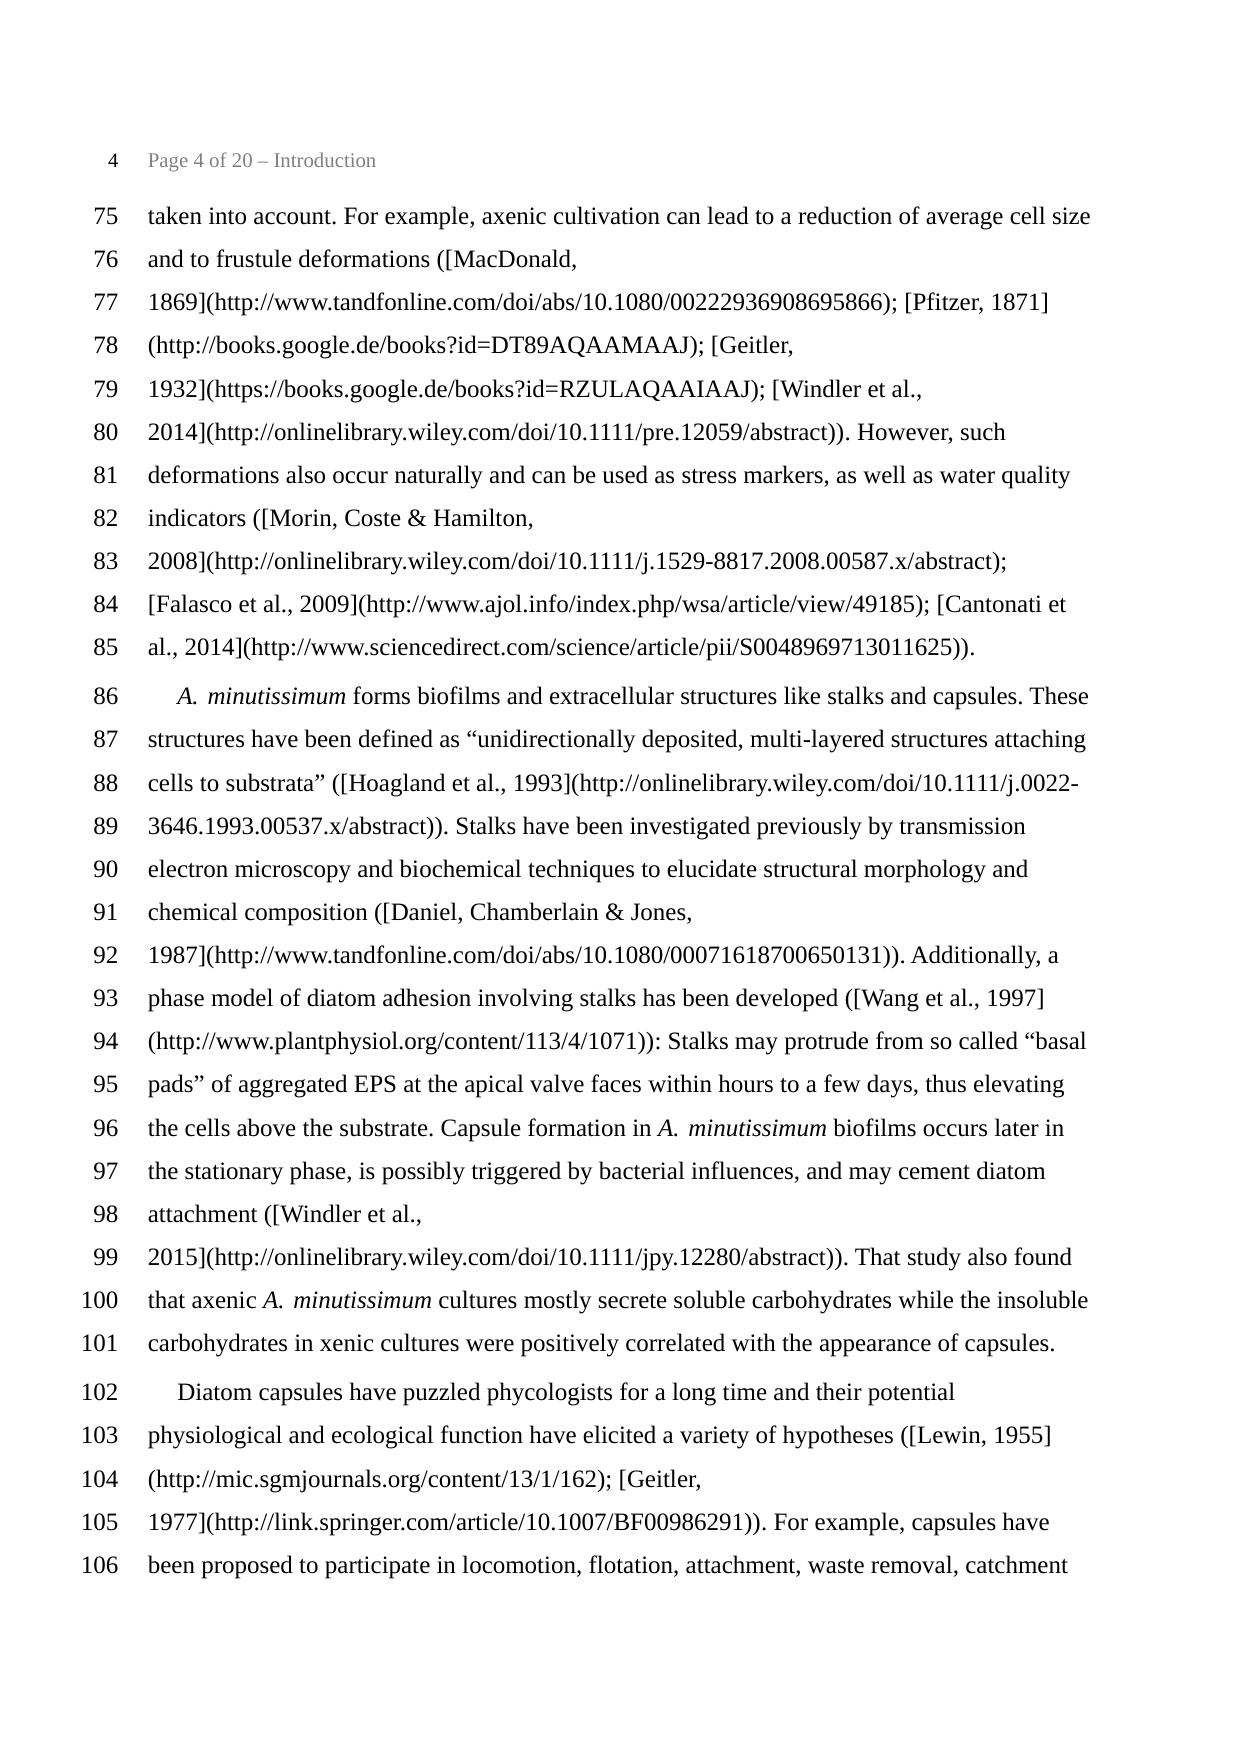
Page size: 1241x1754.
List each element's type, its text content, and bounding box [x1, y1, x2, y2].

text A. minutissimum forms biofilms and extracellular structures like stalks and capsules. These structures have been defined as “unidirectionally deposited, multi-layered structures attaching cells to substrata” ([Hoagland et al., 1993](http://onlinelibrary.wiley.com/doi/10.1111/j.0022-3646.1993.00537.x/abstract)). Stalks have been investigated previously by transmission electron microscopy and biochemical techniques to elucidate structural morphology and chemical composition ([Daniel, Chamberlain & Jones, 1987](http://www.tandfonline.com/doi/abs/10.1080/00071618700650131)). Additionally, a phase model of diatom adhesion involving stalks has been developed ([Wang et al., 1997](http://www.plantphysiol.org/content/113/4/1071)): Stalks may protrude from so called “basal pads” of aggregated EPS at the apical valve faces within hours to a few days, thus elevating the cells above the substrate. Capsule formation in A. minutissimum biofilms occurs later in the stationary phase, is possibly triggered by bacterial influences, and may cement diatom attachment ([Windler et al., 2015](http://onlinelibrary.wiley.com/doi/10.1111/jpy.12280/abstract)). That study also found that axenic A. minutissimum cultures mostly secrete soluble carbohydrates while the insoluble carbohydrates in xenic cultures were positively correlated with the appearance of capsules. [148, 681, 1093, 1357]
text taken into account. For example, axenic cultivation can lead to a reduction of average cell size and to frustule deformations ([MacDonald, 1869](http://www.tandfonline.com/doi/abs/10.1080/00222936908695866); [Pfitzer, 1871](http://books.google.de/books?id=DT89AQAAMAAJ); [Geitler, 1932](https://books.google.de/books?id=RZULAQAAIAAJ); [Windler et al., 2014](http://onlinelibrary.wiley.com/doi/10.1111/pre.12059/abstract)). However, such deformations also occur naturally and can be used as stress markers, as well as water quality indicators ([Morin, Coste & Hamilton, 2008](http://onlinelibrary.wiley.com/doi/10.1111/j.1529-8817.2008.00587.x/abstract); [Falasco et al., 2009](http://www.ajol.info/index.php/wsa/article/view/49185); [Cantonati et al., 2014](http://www.sciencedirect.com/science/article/pii/S0048969713011625)). [148, 201, 1093, 661]
text Diatom capsules have puzzled phycologists for a long time and their potential physiological and ecological function have elicited a variety of hypotheses ([Lewin, 1955](http://mic.sgmjournals.org/content/13/1/162); [Geitler, 1977](http://link.springer.com/article/10.1007/BF00986291)). For example, capsules have been proposed to participate in locomotion, flotation, attachment, waste removal, catchment [148, 1377, 1093, 1579]
